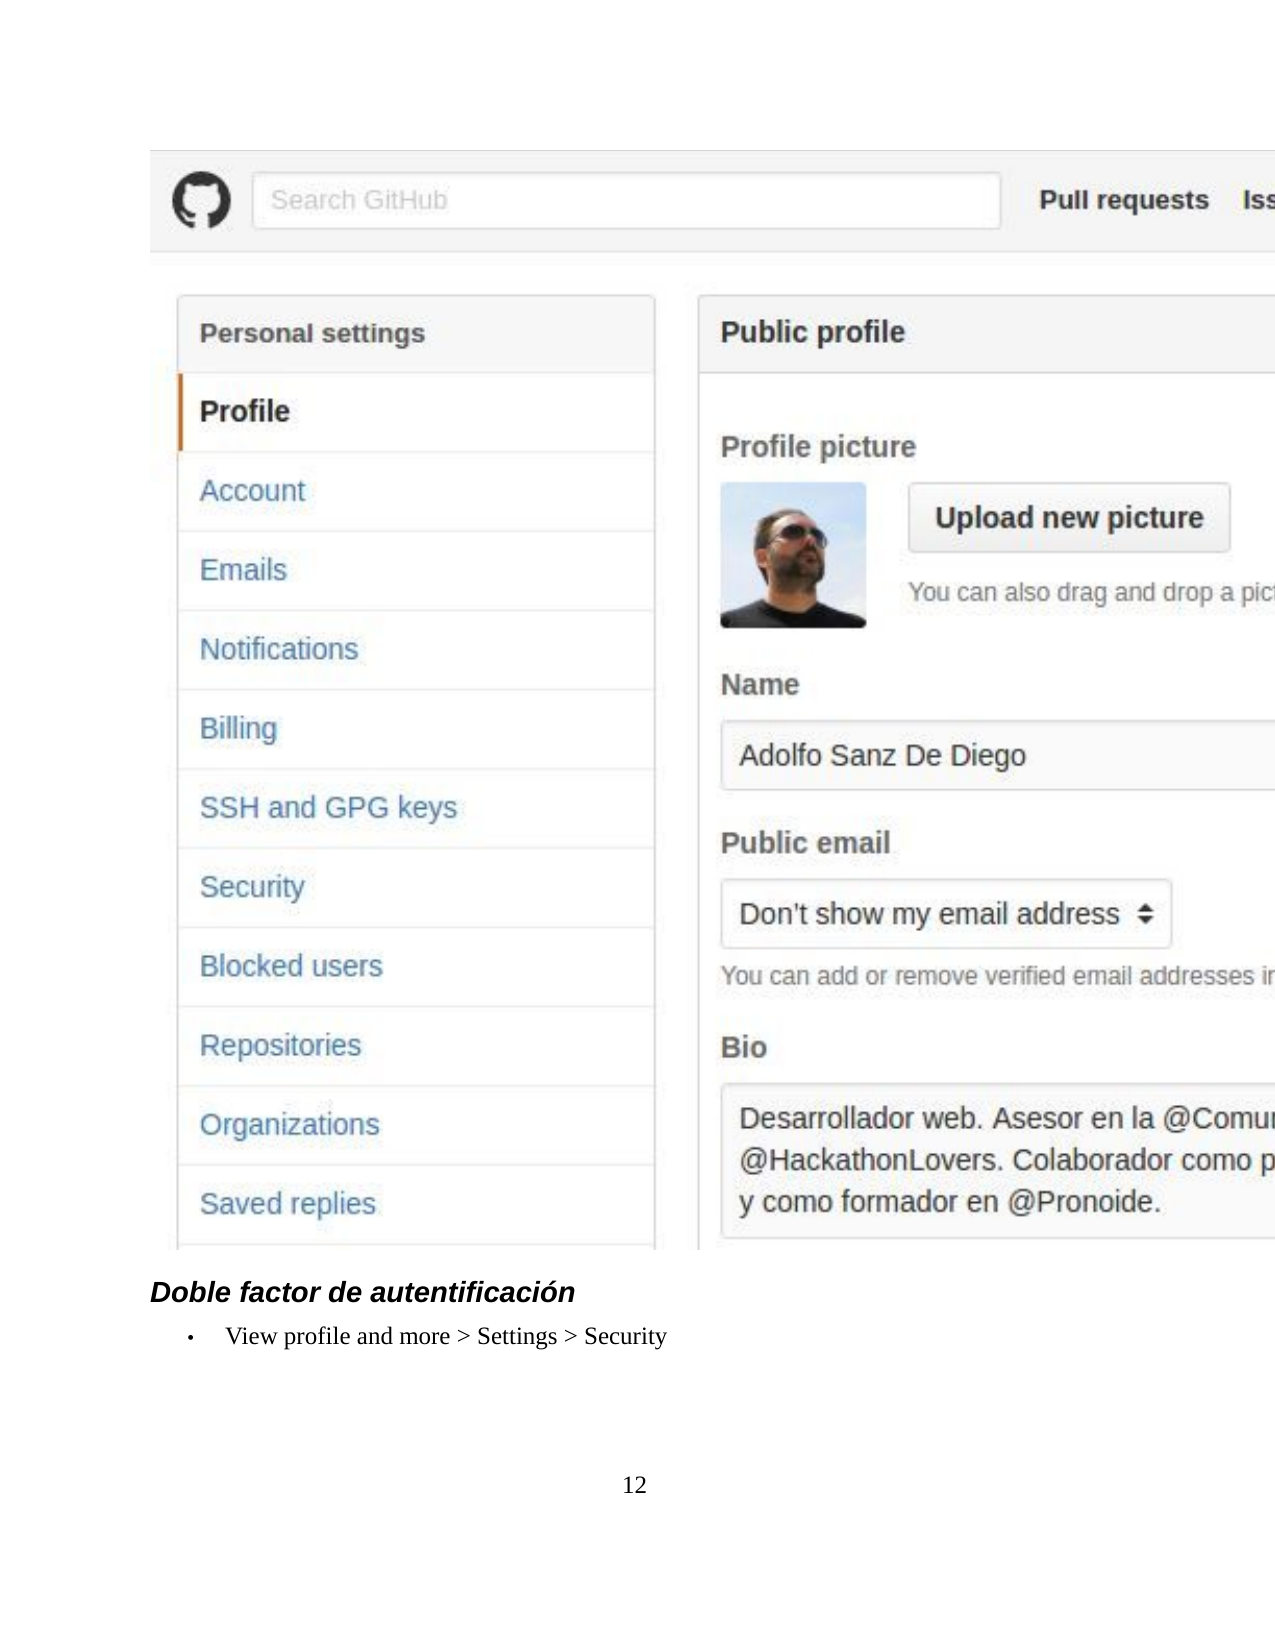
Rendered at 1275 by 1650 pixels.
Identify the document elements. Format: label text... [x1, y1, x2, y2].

picture [150, 150, 1275, 1250]
subtitle Doble factor de autentificación [150, 1275, 1125, 1308]
list View profile and more > Settings > Security [187, 1321, 1125, 1350]
